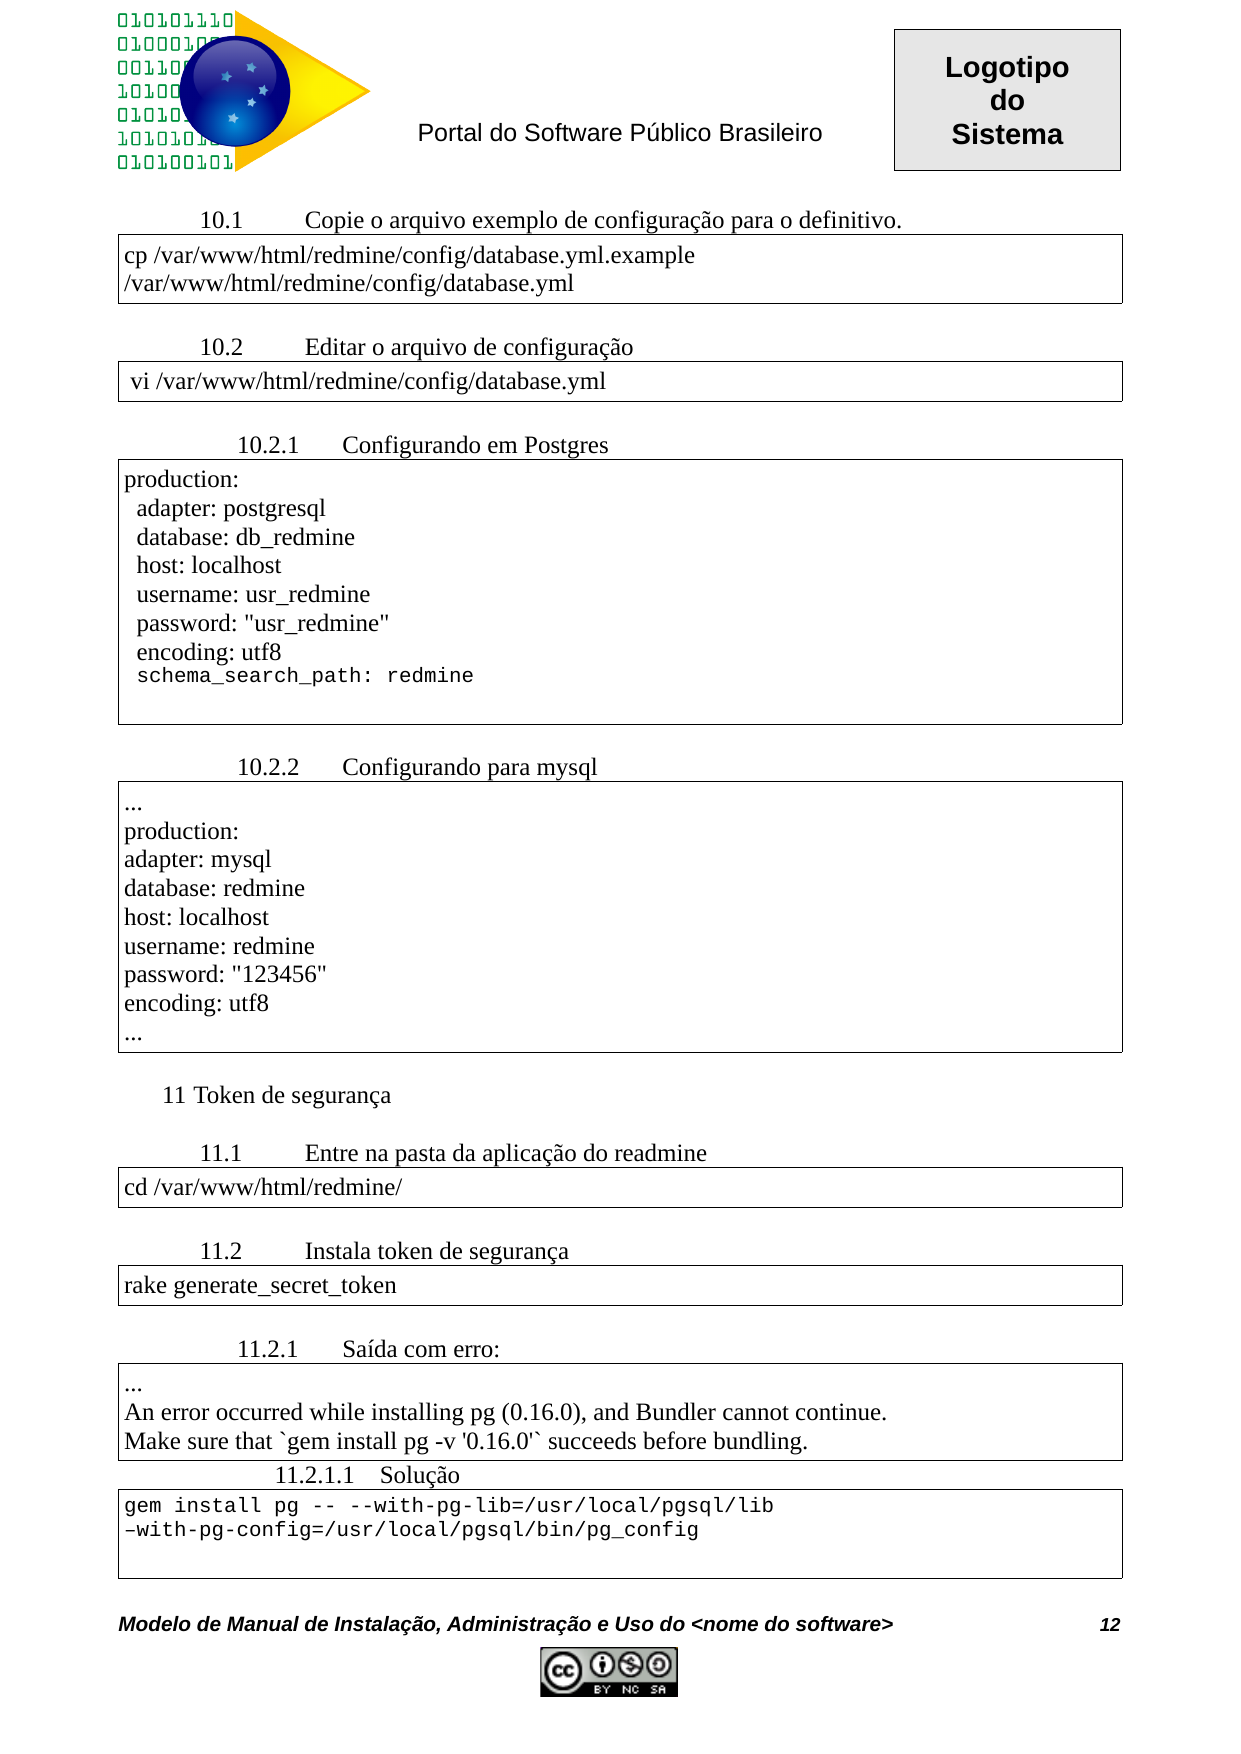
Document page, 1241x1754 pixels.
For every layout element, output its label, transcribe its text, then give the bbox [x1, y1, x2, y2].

table_header rake generate_secret_token [119, 1266, 1122, 1305]
list Editar o arquivo de configuração [193, 332, 1122, 361]
table_header cd /var/www/html/redmine/ [119, 1168, 1122, 1207]
list Configurando para mysql [231, 752, 1122, 781]
picture [118, 10, 371, 172]
list Solução [268, 1461, 1122, 1489]
list Entre na pasta da aplicação do readmine [193, 1138, 1122, 1167]
table_header gem install pg -- --with-pg-lib=/usr/local/pgsql/lib –with-pg-config=/usr/local/pgsql/bin/pg_config [119, 1490, 1122, 1577]
list Copie o arquivo exemplo de configuração para o definitivo. [193, 205, 1122, 234]
picture [540, 1647, 678, 1697]
table_header vi /var/www/html/redmine/config/database.yml [119, 362, 1122, 401]
list Instala token de segurança [193, 1236, 1122, 1264]
list Configurando em Postgres [231, 430, 1122, 458]
table_header cp /var/www/html/redmine/config/database.yml.example /var/www/html/redmine/config/database.yml [119, 235, 1122, 303]
table_header ... production: adapter: mysql database: redmine host: localhost username: redmine password: "123456" encoding: utf8 ... [119, 782, 1122, 1052]
list Token de segurança [156, 1080, 1122, 1109]
table_header ... An error occurred while installing pg (0.16.0), and Bundler cannot continue. Make sure that `gem install pg -v '0.16.0'` succeeds before bundling. [119, 1364, 1122, 1460]
list Saída com erro: [231, 1334, 1122, 1362]
table_header production: adapter: postgresql database: db_redmine host: localhost username: usr_redmine password: "usr_redmine" encoding: utf8 schema_search_path: redmine [119, 460, 1122, 724]
